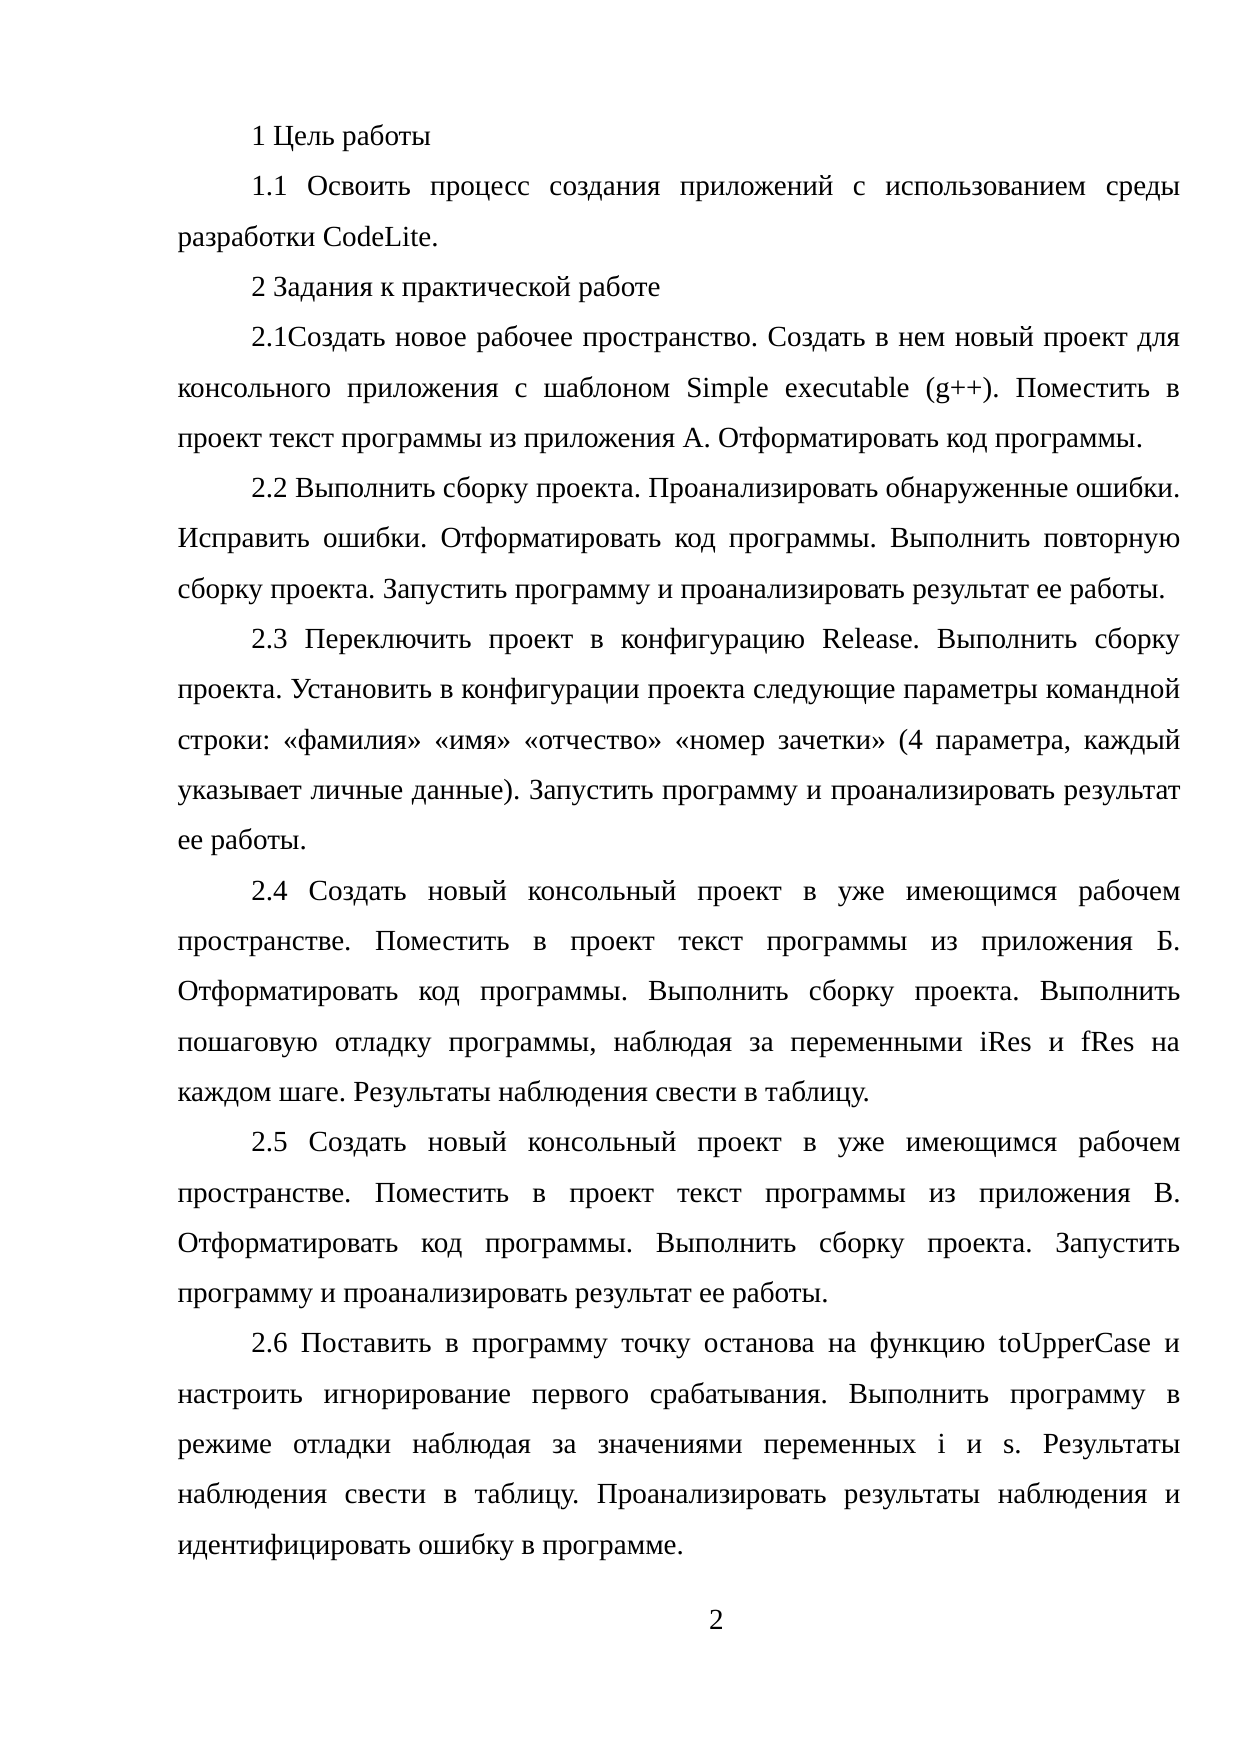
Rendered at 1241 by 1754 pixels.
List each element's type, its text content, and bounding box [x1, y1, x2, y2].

text 1 Цель работы [177, 118, 1181, 152]
text 2.6 Поставить в программу точку останова на функцию toUpperCase и настроить игнорирование первого срабатывания. Выполнить программу в режиме отладки наблюдая за значениями переменных i и s. Результаты наблюдения свести в таблицу. Проанализировать результаты наблюдения и идентифицировать ошибку в программе. [177, 1326, 1181, 1560]
text 2 Задания к практической работе [177, 269, 1181, 303]
text 2.3 Переключить проект в конфигурацию Release. Выполнить сборку проекта. Установить в конфигурации проекта следующие параметры командной строки: «фамилия» «имя» «отчество» «номер зачетки» (4 параметра, каждый указывает личные данные). Запустить программу и проанализировать результат ее работы. [177, 621, 1181, 856]
text 2.5 Создать новый консольный проект в уже имеющимся рабочем пространстве. Поместить в проект текст программы из приложения В. Отформатировать код программы. Выполнить сборку проекта. Запустить программу и проанализировать результат ее работы. [177, 1124, 1181, 1309]
text 1.1 Освоить процесс создания приложений с использованием среды разработки CodeLite. [177, 168, 1181, 252]
text 2.1Создать новое рабочее пространство. Создать в нем новый проект для консольного приложения с шаблоном Simple executable (g++). Поместить в проект текст программы из приложения А. Отформатировать код программы. [177, 319, 1181, 453]
text 2.4 Создать новый консольный проект в уже имеющимся рабочем пространстве. Поместить в проект текст программы из приложения Б. Отформатировать код программы. Выполнить сборку проекта. Выполнить пошаговую отладку программы, наблюдая за переменными iRes и fRes на каждом шаге. Результаты наблюдения свести в таблицу. [177, 873, 1181, 1108]
text 2.2 Выполнить сборку проекта. Проанализировать обнаруженные ошибки. Исправить ошибки. Отформатировать код программы. Выполнить повторную сборку проекта. Запустить программу и проанализировать результат ее работы. [177, 470, 1181, 604]
